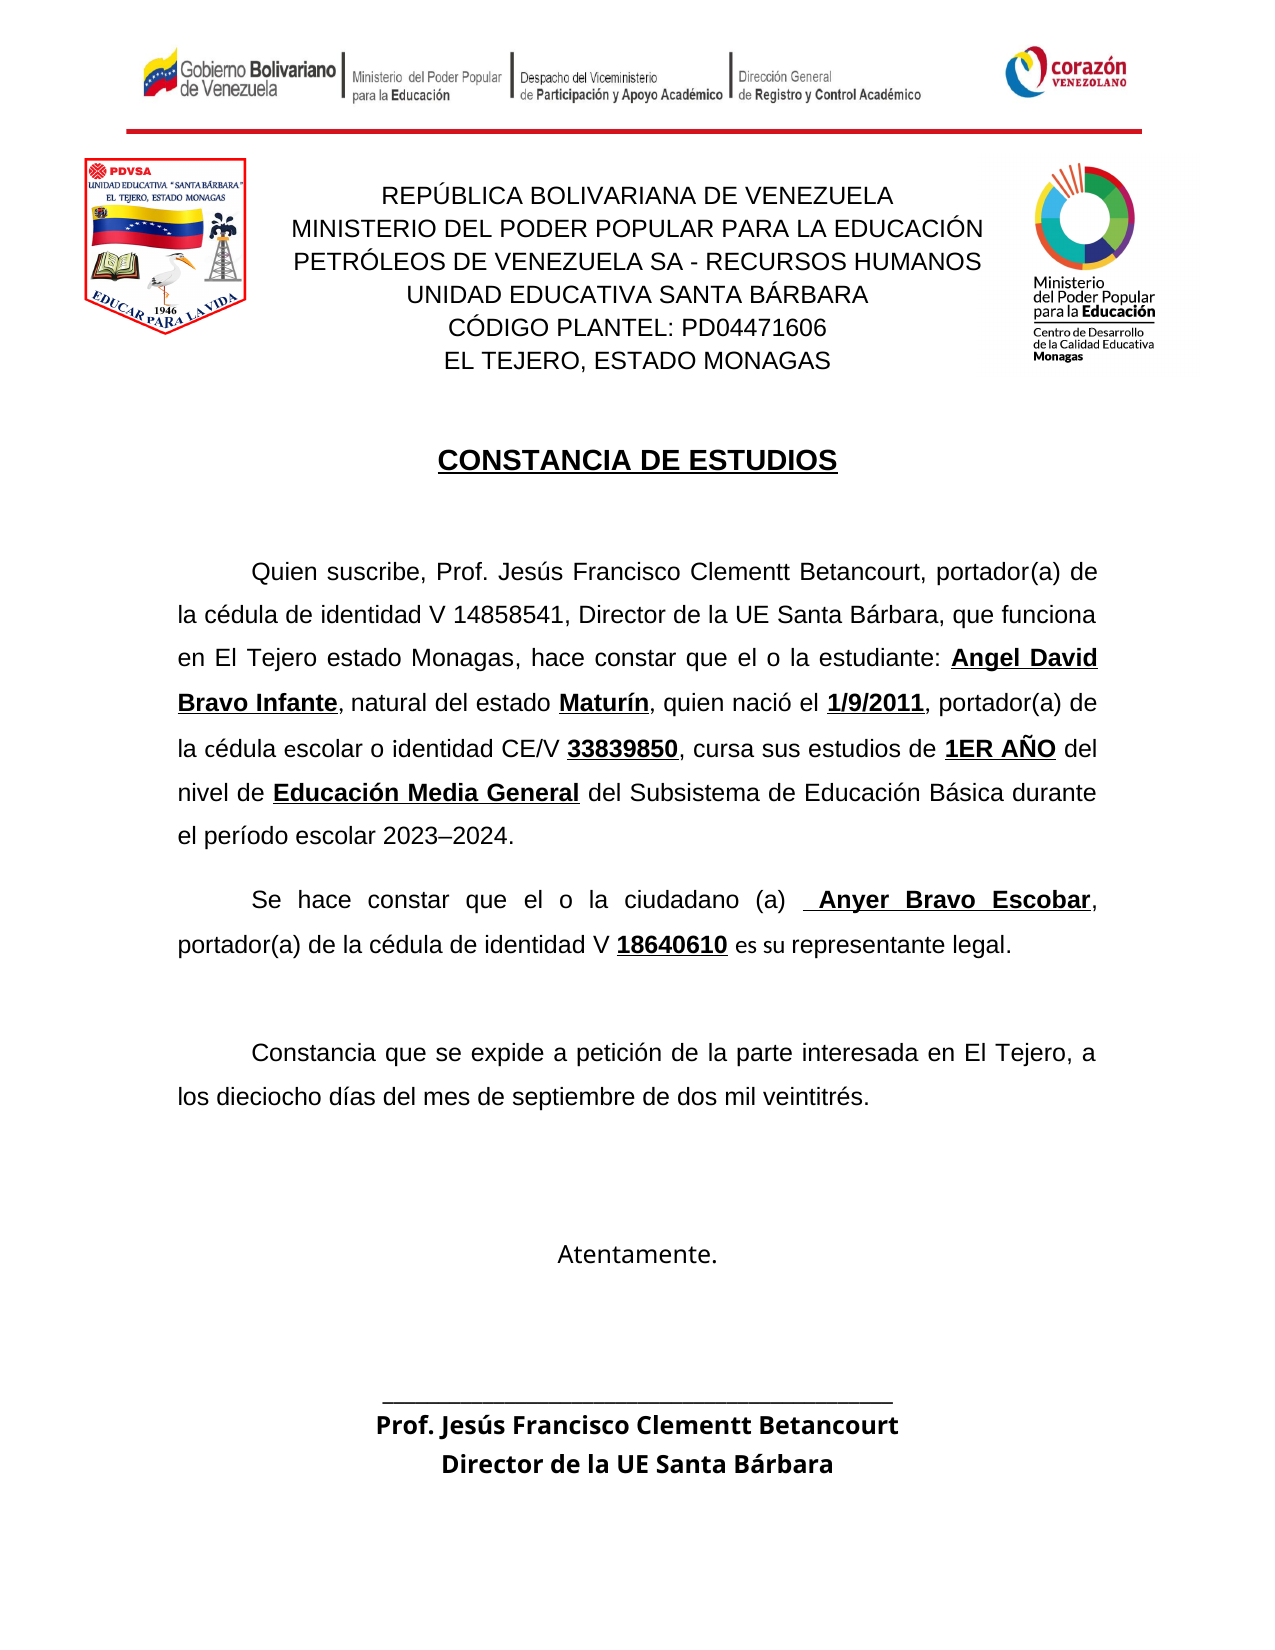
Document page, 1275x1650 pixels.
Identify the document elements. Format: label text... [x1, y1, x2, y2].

text Constancia que se expide a petición de la parte interesada en El Tejero, a los dieciocho días del mes de septiembre de dos mil veintitrés. [177, 1038, 1098, 1110]
text EL TEJERO, ESTADO MONAGAS [177, 346, 978, 374]
picture [978, 153, 1200, 377]
text Se hace constar que el o la ciudadano (a) Anyer Bravo Escobar, portador(a) de la cédula de identidad V 18640610 es su representante legal. [177, 885, 1098, 959]
text Director de la UE Santa Bárbara [177, 1447, 1098, 1481]
text UNIDAD EDUCATIVA SANTA BÁRBARA [252, 280, 978, 308]
picture [79, 158, 252, 335]
subtitle CONSTANCIA DE ESTUDIOS [177, 443, 1098, 476]
picture [126, 11, 1142, 134]
text CÓDIGO PLANTEL: PD04471606 [177, 313, 978, 341]
text ______________________________________________ [177, 1373, 1098, 1407]
text Quien suscribe, Prof. Jesús Francisco Clementt Betancourt, portador(a) de la cédula de identidad V 14858541, Director de la UE Santa Bárbara, que funciona en El Tejero estado Monagas, hace constar que el o la estudiante: Angel David Bravo Infante, natural del estado Maturín, quien nació el 1/9/2011, portador(a) de la cédula escolar o identidad CE/V 33839850, cursa sus estudios de 1ER AÑO del nivel de Educación Media General del Subsistema de Educación Básica durante el período escolar 2023–2024. [177, 557, 1098, 849]
subtitle PETRÓLEOS DE VENEZUELA SA - RECURSOS HUMANOS [252, 247, 978, 275]
subtitle REPÚBLICA BOLIVARIANA DE VENEZUELA [252, 181, 978, 209]
text Prof. Jesús Francisco Clementt Betancourt [177, 1407, 1098, 1441]
text Atentamente. [177, 1237, 1098, 1271]
subtitle MINISTERIO DEL PODER POPULAR PARA LA EDUCACIÓN [252, 214, 978, 242]
